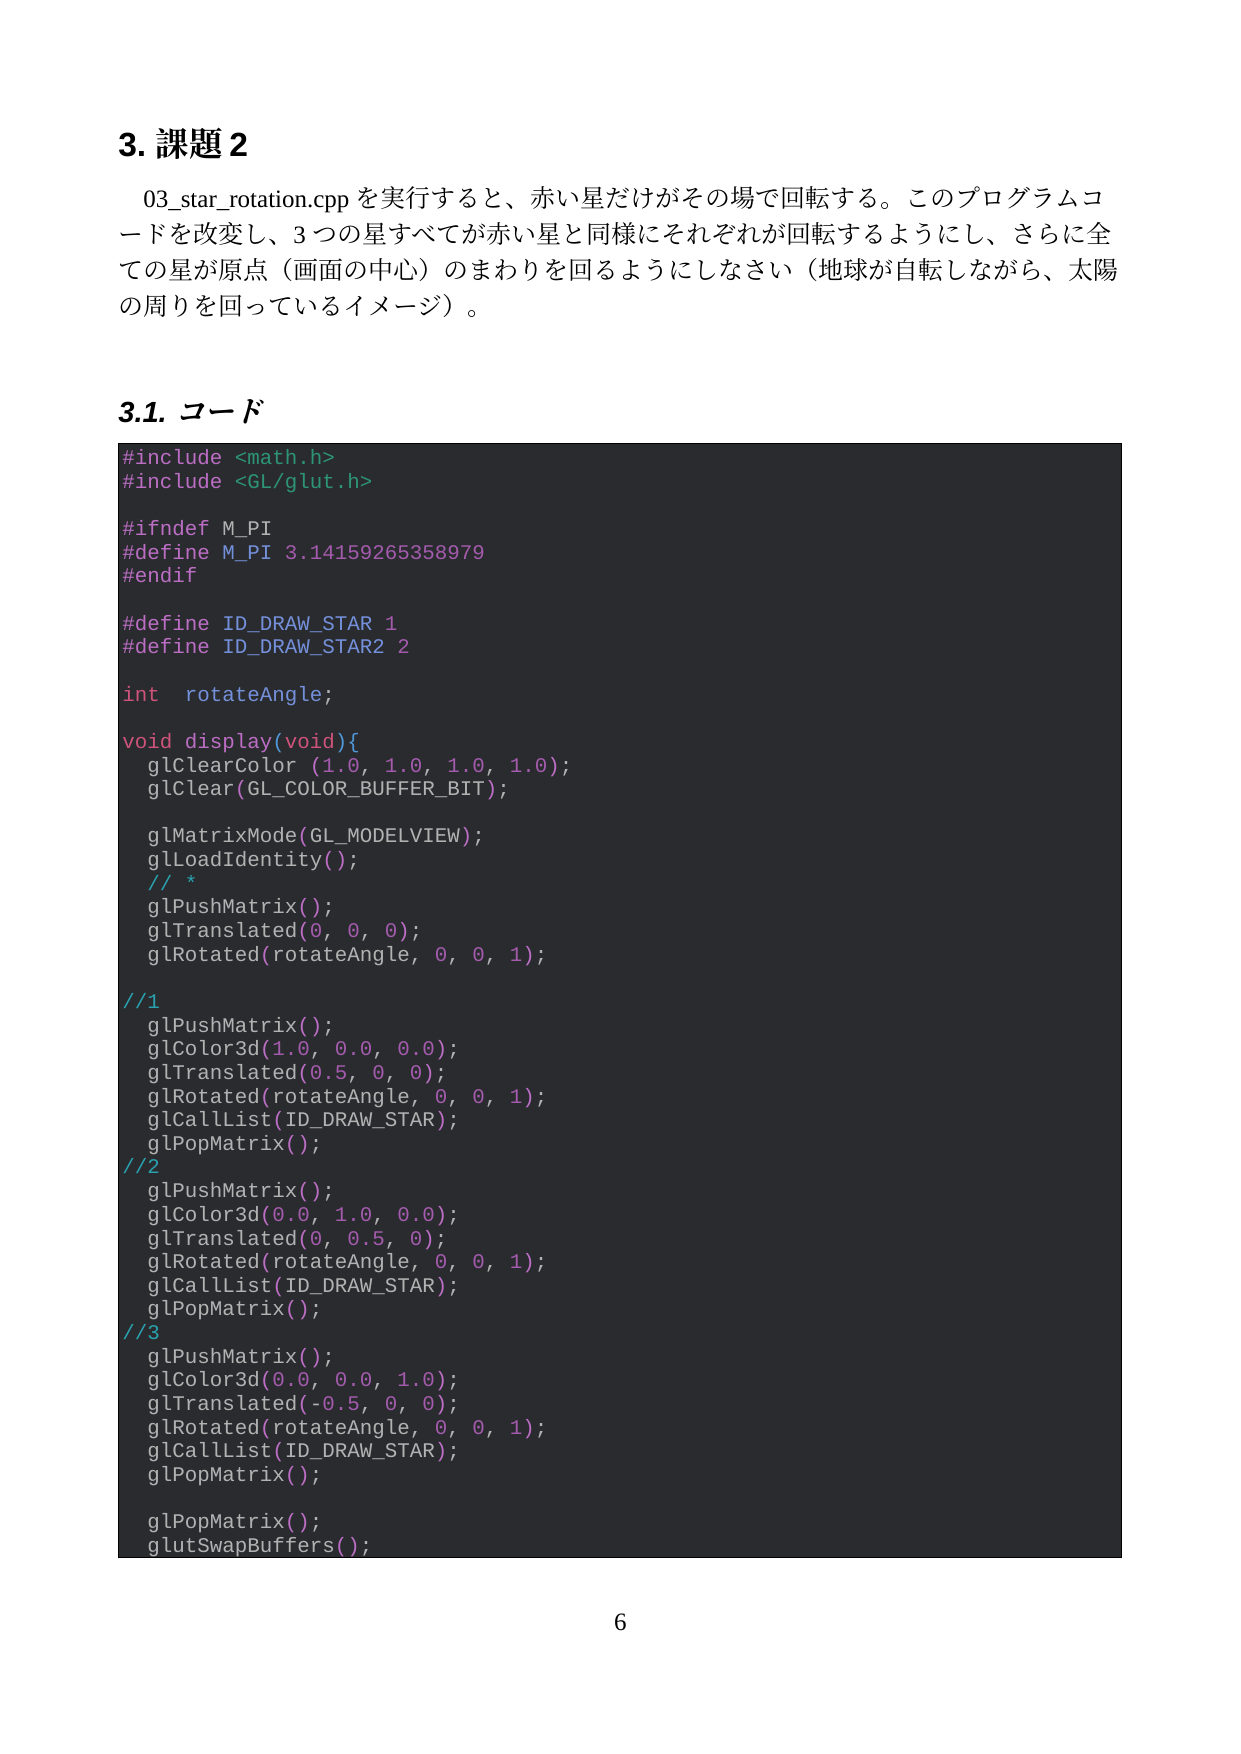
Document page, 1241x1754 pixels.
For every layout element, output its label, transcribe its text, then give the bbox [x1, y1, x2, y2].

text #define ID_DRAW_STAR 1 [119, 609, 1121, 632]
text glPushMatrix(); [119, 1176, 1121, 1200]
text glColor3d(0.0, 0.0, 1.0); [119, 1365, 1121, 1389]
text glPopMatrix(); [119, 1507, 1121, 1531]
text void display(void){ [119, 727, 1121, 751]
text glTranslated(0, 0, 0); [119, 916, 1121, 940]
text glMatrixMode(GL_MODELVIEW); [119, 822, 1121, 845]
text glClearColor (1.0, 1.0, 1.0, 1.0); [119, 751, 1121, 774]
text #include <GL/glut.h> [119, 467, 1121, 491]
text glRotated(rotateAngle, 0, 0, 1); [119, 1413, 1121, 1436]
text //1 [119, 987, 1121, 1011]
text glRotated(rotateAngle, 0, 0, 1); [119, 1082, 1121, 1105]
text glPopMatrix(); [119, 1294, 1121, 1318]
text glCallList(ID_DRAW_STAR); [119, 1105, 1121, 1129]
text glColor3d(0.0, 1.0, 0.0); [119, 1200, 1121, 1223]
text #ifndef M_PI [119, 514, 1121, 538]
text // * [119, 869, 1121, 892]
text glPopMatrix(); [119, 1460, 1121, 1484]
text glRotated(rotateAngle, 0, 0, 1); [119, 940, 1121, 963]
text #include <math.h> [119, 444, 1121, 467]
subtitle 課題2 [118, 118, 1122, 166]
text glPushMatrix(); [119, 892, 1121, 916]
text glutSwapBuffers(); [119, 1531, 1121, 1557]
text glTranslated(0.5, 0, 0); [119, 1058, 1121, 1082]
text 03_star_rotation.cpp を実行すると、赤い星だけがその場で回転する。このプログラムコードを改変し、3 つの星すべてが赤い星と同様にそれぞれが回転するようにし、さらに全ての星が原点（画面の中心）のまわりを回るようにしなさい（地球が自転しながら、太陽の周りを回っているイメージ）。 [118, 179, 1122, 351]
text glLoadIdentity(); [119, 845, 1121, 869]
text //2 [119, 1153, 1121, 1176]
text glPushMatrix(); [119, 1342, 1121, 1365]
text glTranslated(0, 0.5, 0); [119, 1223, 1121, 1247]
text glCallList(ID_DRAW_STAR); [119, 1436, 1121, 1460]
text glClear(GL_COLOR_BUFFER_BIT); [119, 774, 1121, 798]
text #define M_PI 3.14159265358979 [119, 538, 1121, 561]
text glPopMatrix(); [119, 1129, 1121, 1153]
subtitle コード [118, 389, 1122, 431]
text glRotated(rotateAngle, 0, 0, 1); [119, 1247, 1121, 1271]
text int rotateAngle; [119, 680, 1121, 703]
text //3 [119, 1318, 1121, 1342]
text glColor3d(1.0, 0.0, 0.0); [119, 1034, 1121, 1058]
text #define ID_DRAW_STAR2 2 [119, 632, 1121, 656]
text #endif [119, 561, 1121, 585]
text glCallList(ID_DRAW_STAR); [119, 1271, 1121, 1294]
text glPushMatrix(); [119, 1011, 1121, 1034]
text glTranslated(-0.5, 0, 0); [119, 1389, 1121, 1413]
